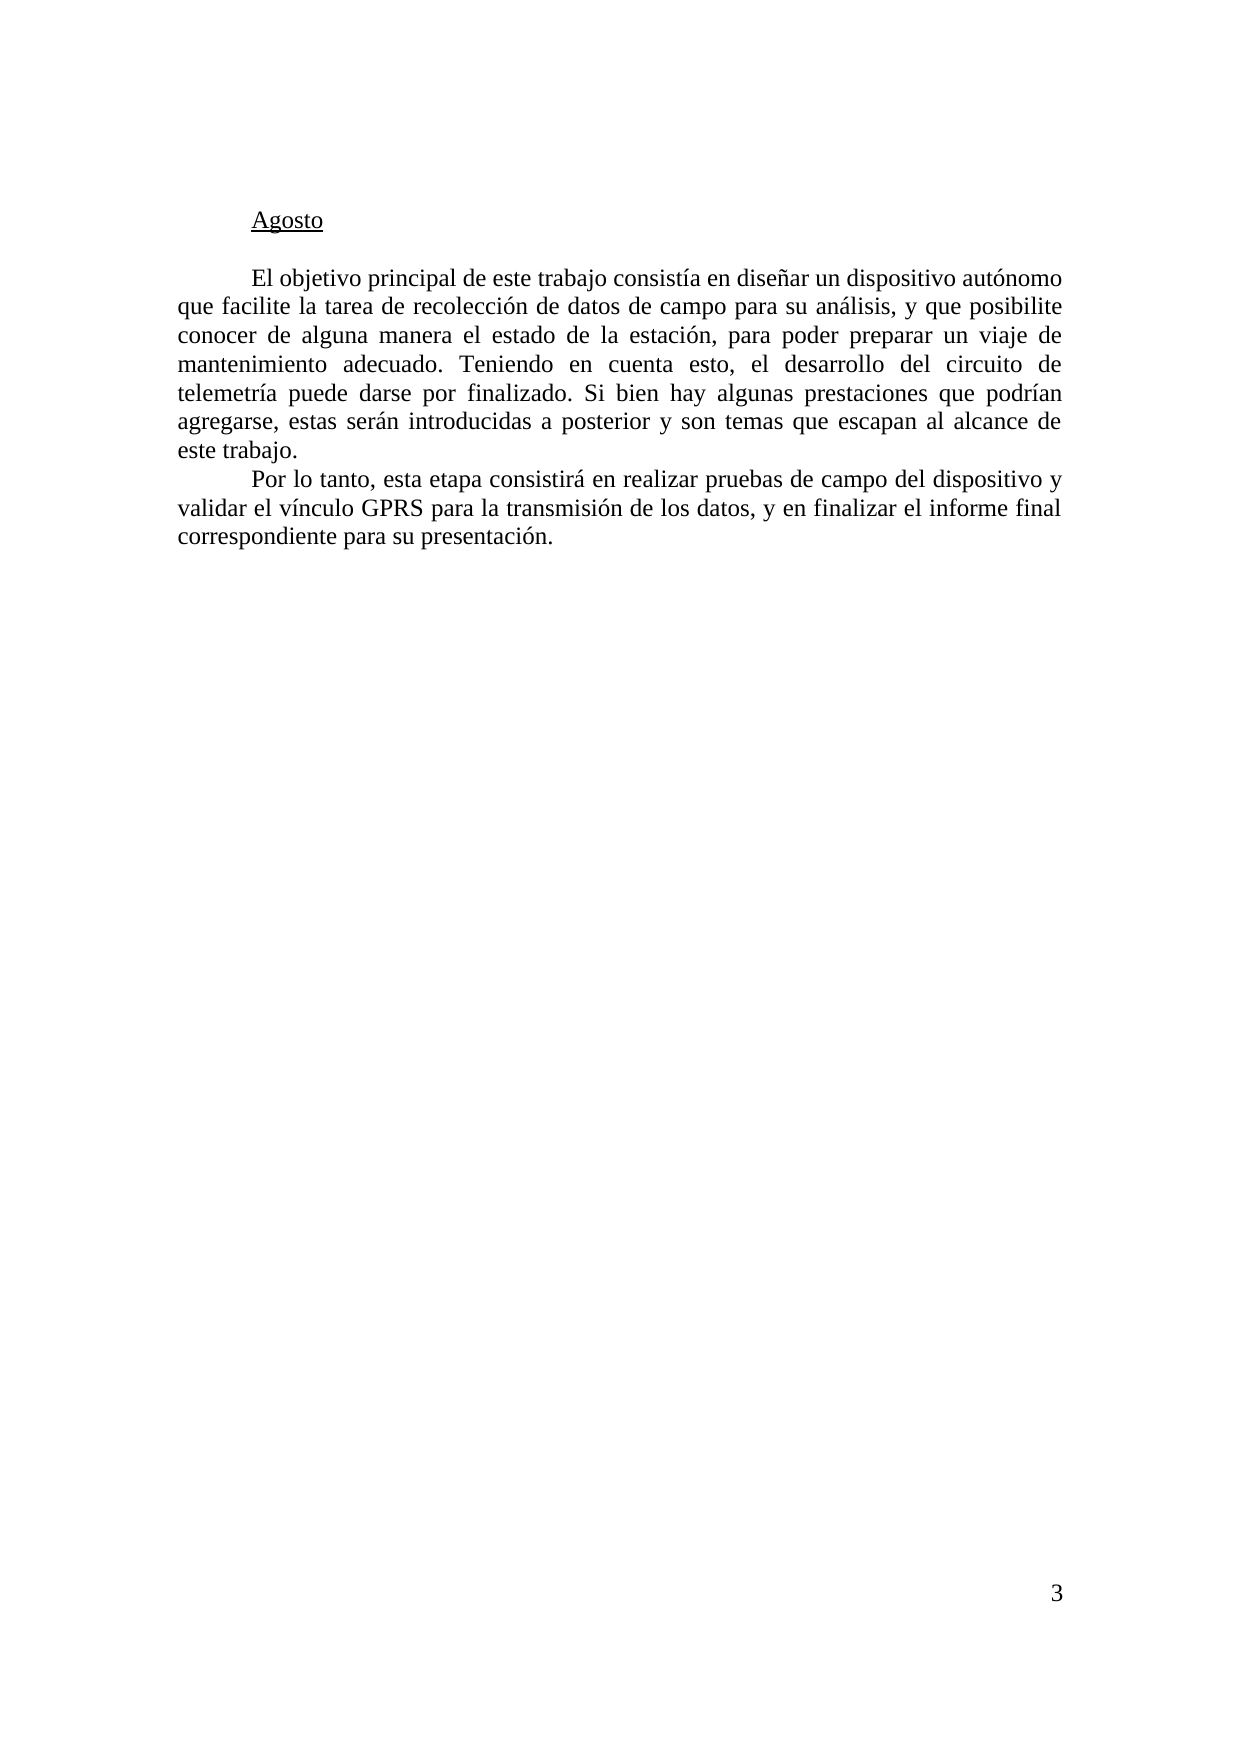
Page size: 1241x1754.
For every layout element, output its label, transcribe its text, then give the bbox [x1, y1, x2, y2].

text Agosto [177, 205, 1063, 234]
text El objetivo principal de este trabajo consistía en diseñar un dispositivo autónomo que facilite la tarea de recolección de datos de campo para su análisis, y que posibilite conocer de alguna manera el estado de la estación, para poder preparar un viaje de mantenimiento adecuado. Teniendo en cuenta esto, el desarrollo del circuito de telemetría puede darse por finalizado. Si bien hay algunas prestaciones que podrían agregarse, estas serán introducidas a posterior y son temas que escapan al alcance de este trabajo. [177, 263, 1063, 464]
text Por lo tanto, esta etapa consistirá en realizar pruebas de campo del dispositivo y validar el vínculo GPRS para la transmisión de los datos, y en finalizar el informe final correspondiente para su presentación. [177, 464, 1063, 550]
